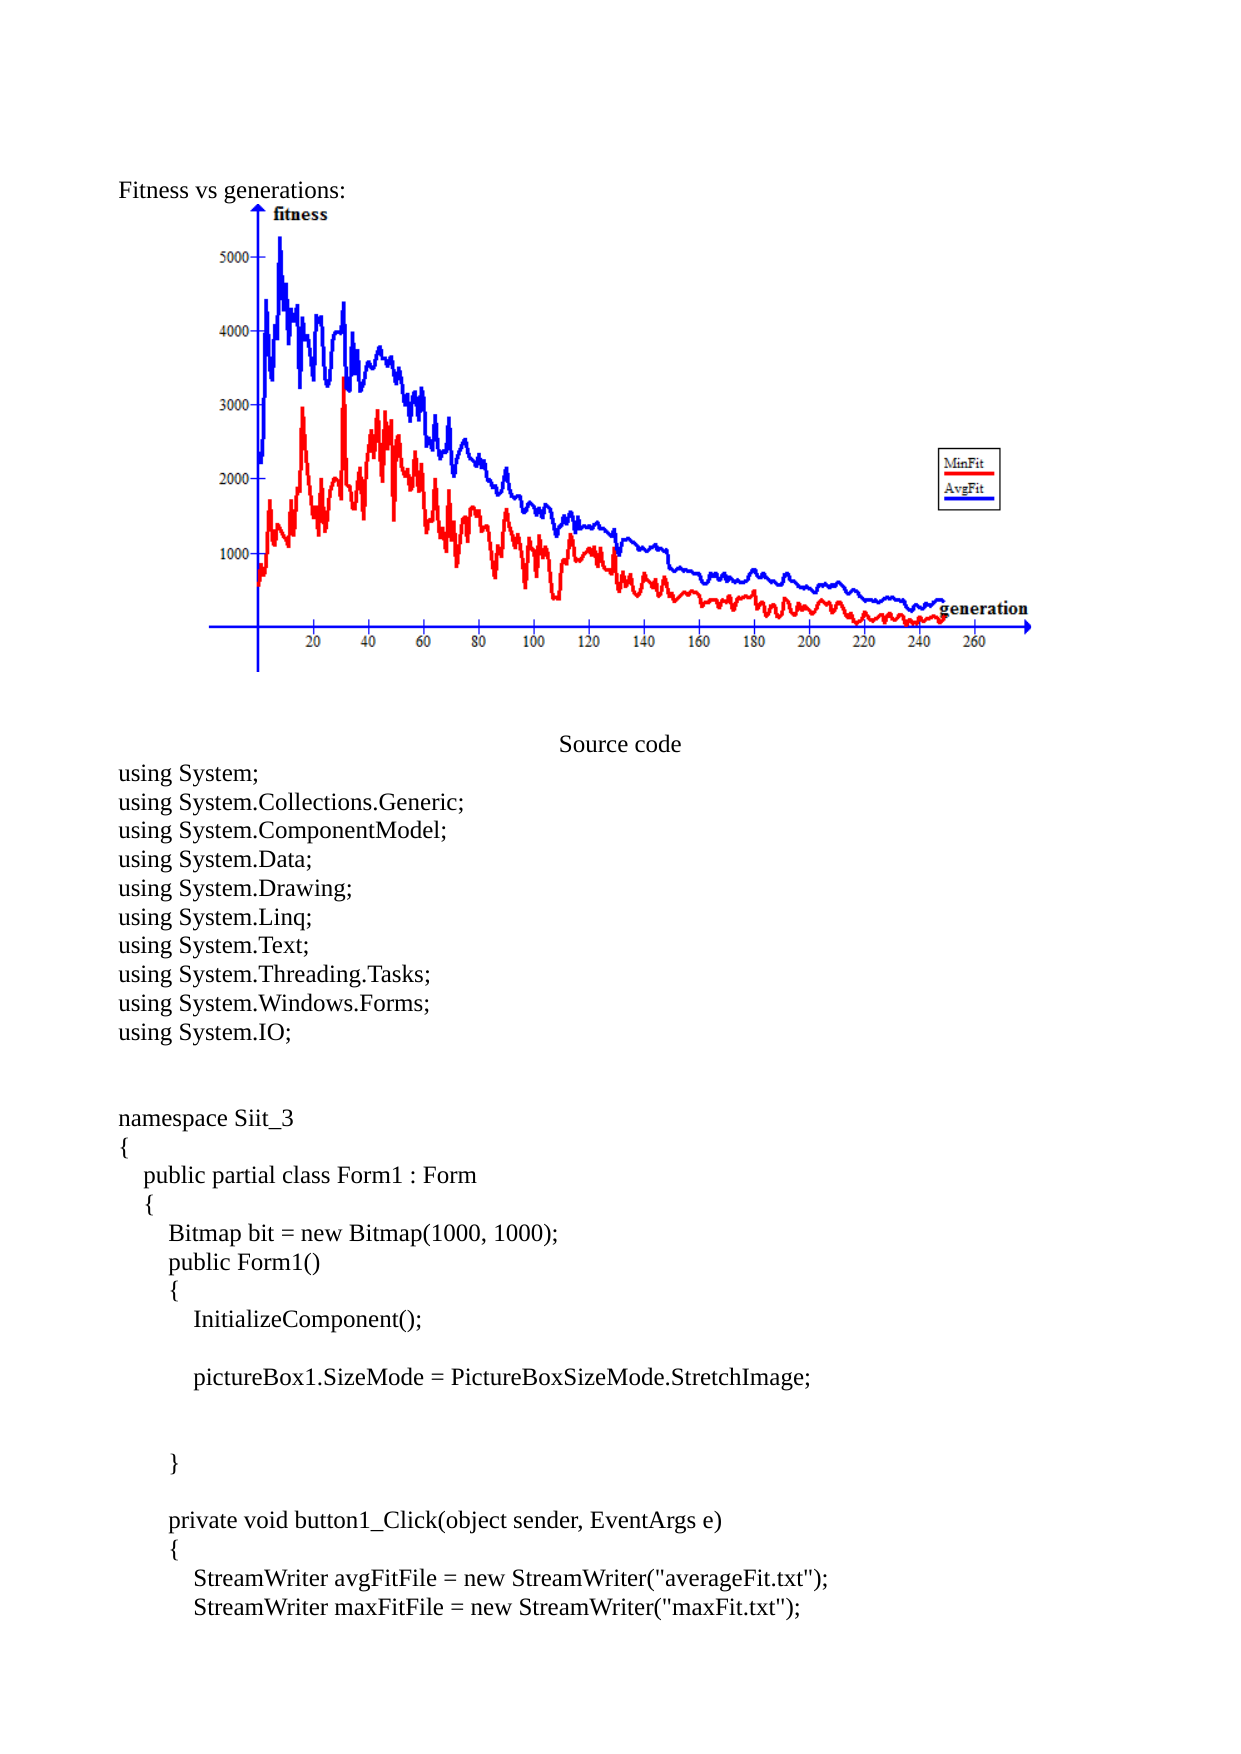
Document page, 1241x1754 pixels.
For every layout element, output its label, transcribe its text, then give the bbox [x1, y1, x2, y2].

text StreamWriter avgFitFile = new StreamWriter("averageFit.txt"); [118, 1563, 1122, 1592]
text using System.Threading.Tasks; [118, 959, 1122, 988]
text using System.Linq; [118, 902, 1122, 931]
text InitializeComponent(); [118, 1304, 1122, 1333]
text using System.Data; [118, 844, 1122, 873]
text using System.IO; [118, 1017, 1122, 1046]
text Source code [118, 729, 1122, 758]
text private void button1_Click(object sender, EventArgs e) [118, 1506, 1122, 1534]
text public partial class Form1 : Form [118, 1161, 1122, 1189]
text using System; [118, 758, 1122, 787]
text { [118, 1534, 1122, 1563]
text } [118, 1448, 1122, 1477]
text using System.Drawing; [118, 873, 1122, 902]
text { [118, 1189, 1122, 1218]
text StreamWriter maxFitFile = new StreamWriter("maxFit.txt"); [118, 1592, 1122, 1621]
text pictureBox1.SizeMode = PictureBoxSizeMode.StretchImage; [118, 1362, 1122, 1391]
picture [208, 204, 1032, 672]
text namespace Siit_3 [118, 1103, 1122, 1132]
text using System.Text; [118, 931, 1122, 959]
text using System.Windows.Forms; [118, 988, 1122, 1017]
text using System.Collections.Generic; [118, 787, 1122, 816]
text Bitmap bit = new Bitmap(1000, 1000); [118, 1218, 1122, 1247]
text { [118, 1132, 1122, 1161]
text public Form1() [118, 1247, 1122, 1276]
text Fitness vs generations: [118, 176, 1122, 204]
text { [118, 1276, 1122, 1304]
text using System.ComponentModel; [118, 816, 1122, 844]
